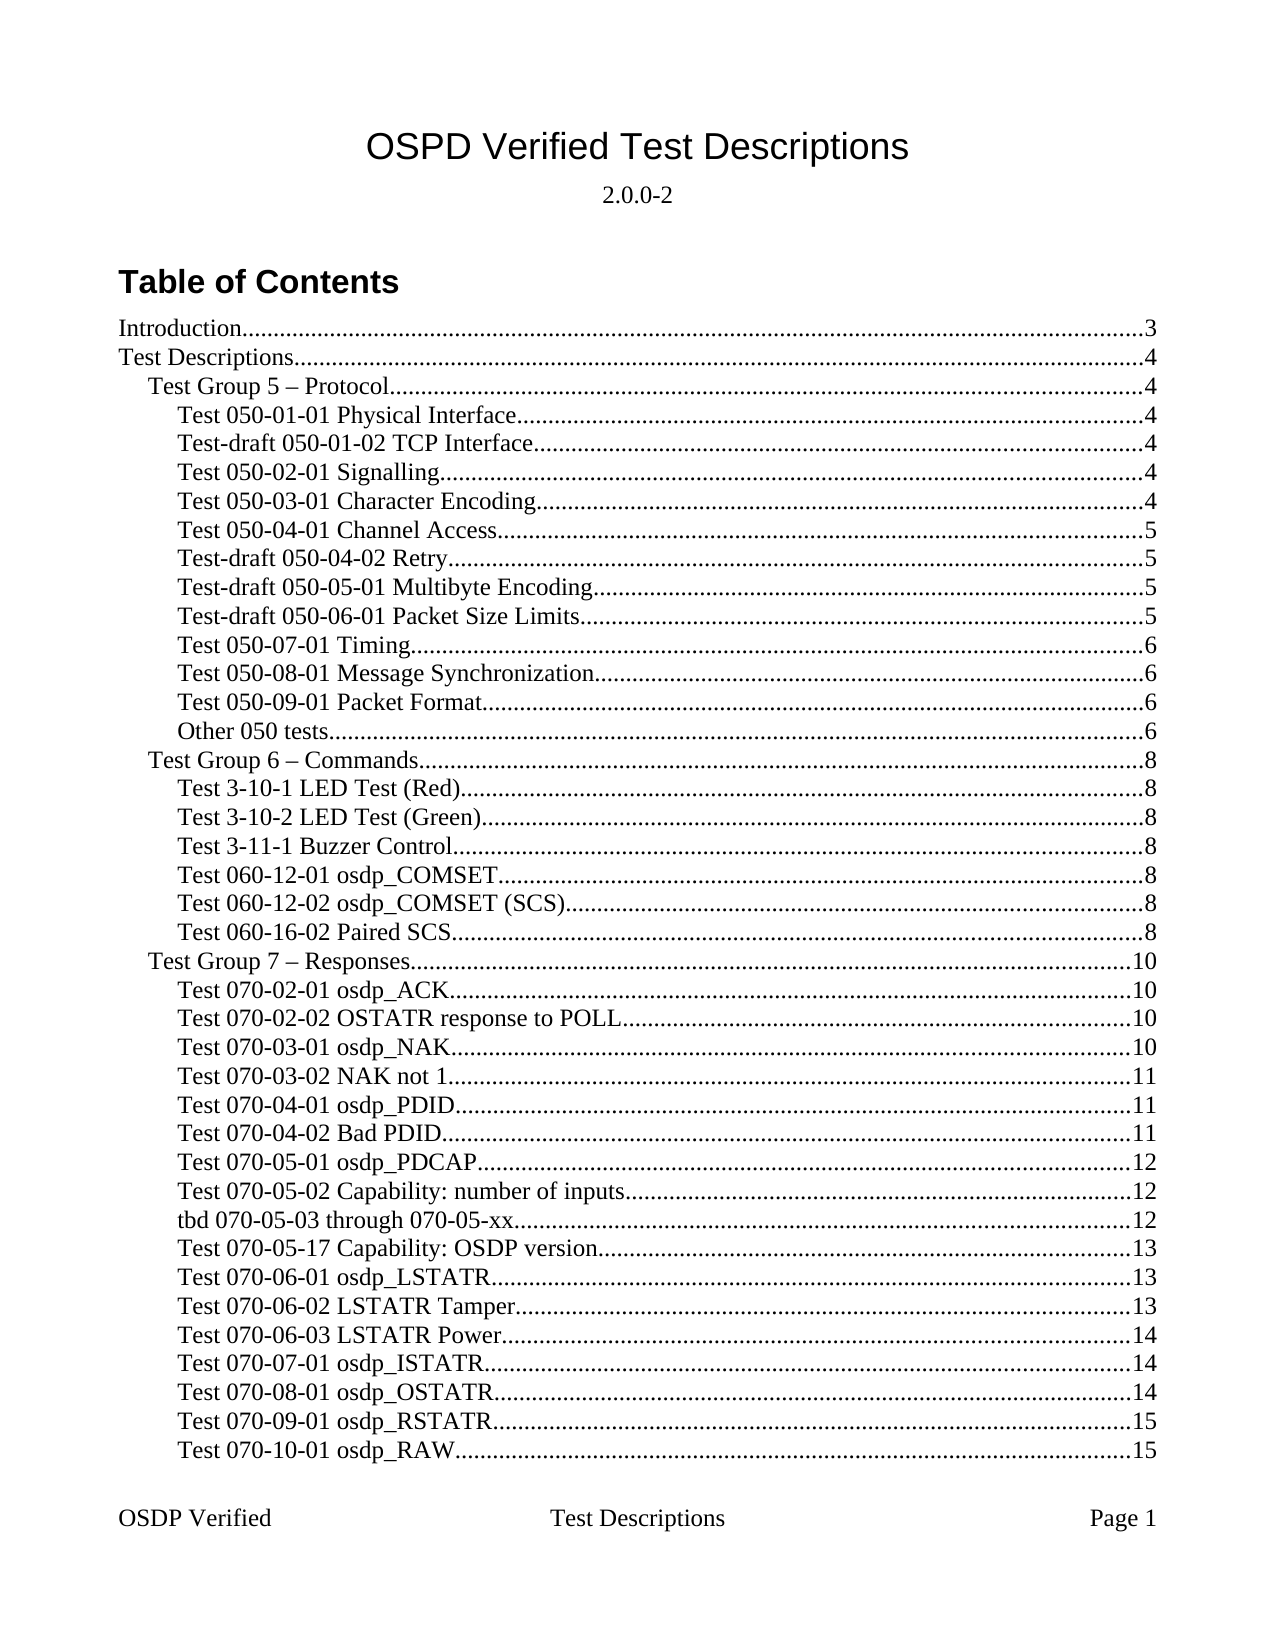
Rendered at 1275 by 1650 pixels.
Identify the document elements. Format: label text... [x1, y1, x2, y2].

text Test 070-05-01 osdp_PDCAP 12 [177, 1147, 1157, 1176]
text Test 050-08-01 Message Synchronization 6 [177, 658, 1157, 687]
text Test 050-04-01 Channel Access 5 [177, 515, 1157, 543]
text Test 070-06-02 LSTATR Tamper 13 [177, 1291, 1157, 1320]
text 2.0.0-2 [118, 180, 1157, 209]
text tbd 070-05-03 through 070-05-xx 12 [177, 1205, 1157, 1233]
text Test 070-03-02 NAK not 1 11 [177, 1061, 1157, 1090]
text Introduction 3 [118, 313, 1157, 342]
text Test-draft 050-04-02 Retry 5 [177, 543, 1157, 572]
text Test 050-09-01 Packet Format 6 [177, 687, 1157, 716]
text Test-draft 050-01-02 TCP Interface 4 [177, 428, 1157, 457]
text Test 3-11-1 Buzzer Control 8 [177, 831, 1157, 860]
text Test 070-07-01 osdp_ISTATR 14 [177, 1348, 1157, 1377]
text Test 3-10-1 LED Test (Red) 8 [177, 773, 1157, 802]
text Test-draft 050-06-01 Packet Size Limits 5 [177, 601, 1157, 630]
text Test 070-02-01 osdp_ACK 10 [177, 975, 1157, 1003]
text Test 060-16-02 Paired SCS 8 [177, 917, 1157, 946]
text Test 060-12-01 osdp_COMSET 8 [177, 860, 1157, 888]
text Test 070-04-02 Bad PDID 11 [177, 1118, 1157, 1147]
text Test 050-02-01 Signalling 4 [177, 457, 1157, 486]
text Test 070-05-17 Capability: OSDP version 13 [177, 1233, 1157, 1262]
text Test Group 6 – Commands 8 [148, 745, 1157, 773]
text Test 3-10-2 LED Test (Green) 8 [177, 802, 1157, 831]
text Test Descriptions 4 [118, 342, 1157, 371]
text Test 070-09-01 osdp_RSTATR 15 [177, 1406, 1157, 1435]
text Test 070-08-01 osdp_OSTATR 14 [177, 1377, 1157, 1406]
text Test 050-01-01 Physical Interface 4 [177, 400, 1157, 428]
text Test 070-06-03 LSTATR Power 14 [177, 1320, 1157, 1348]
text Test-draft 050-05-01 Multibyte Encoding 5 [177, 572, 1157, 601]
text Test 070-02-02 OSTATR response to POLL 10 [177, 1003, 1157, 1032]
text Test 070-06-01 osdp_LSTATR 13 [177, 1262, 1157, 1291]
text Test 050-07-01 Timing 6 [177, 630, 1157, 658]
subtitle Table of Contents [118, 262, 1157, 301]
subtitle OSPD Verified Test Descriptions [118, 124, 1157, 167]
text Test 070-04-01 osdp_PDID 11 [177, 1090, 1157, 1118]
text Other 050 tests 6 [177, 716, 1157, 745]
text Test 050-03-01 Character Encoding 4 [177, 486, 1157, 515]
text Test 060-12-02 osdp_COMSET (SCS) 8 [177, 888, 1157, 917]
text Test Group 5 – Protocol 4 [148, 371, 1157, 400]
text Test 070-05-02 Capability: number of inputs 12 [177, 1176, 1157, 1205]
text Test Group 7 – Responses 10 [148, 946, 1157, 975]
text Test 070-10-01 osdp_RAW 15 [177, 1435, 1157, 1463]
text Test 070-03-01 osdp_NAK 10 [177, 1032, 1157, 1061]
